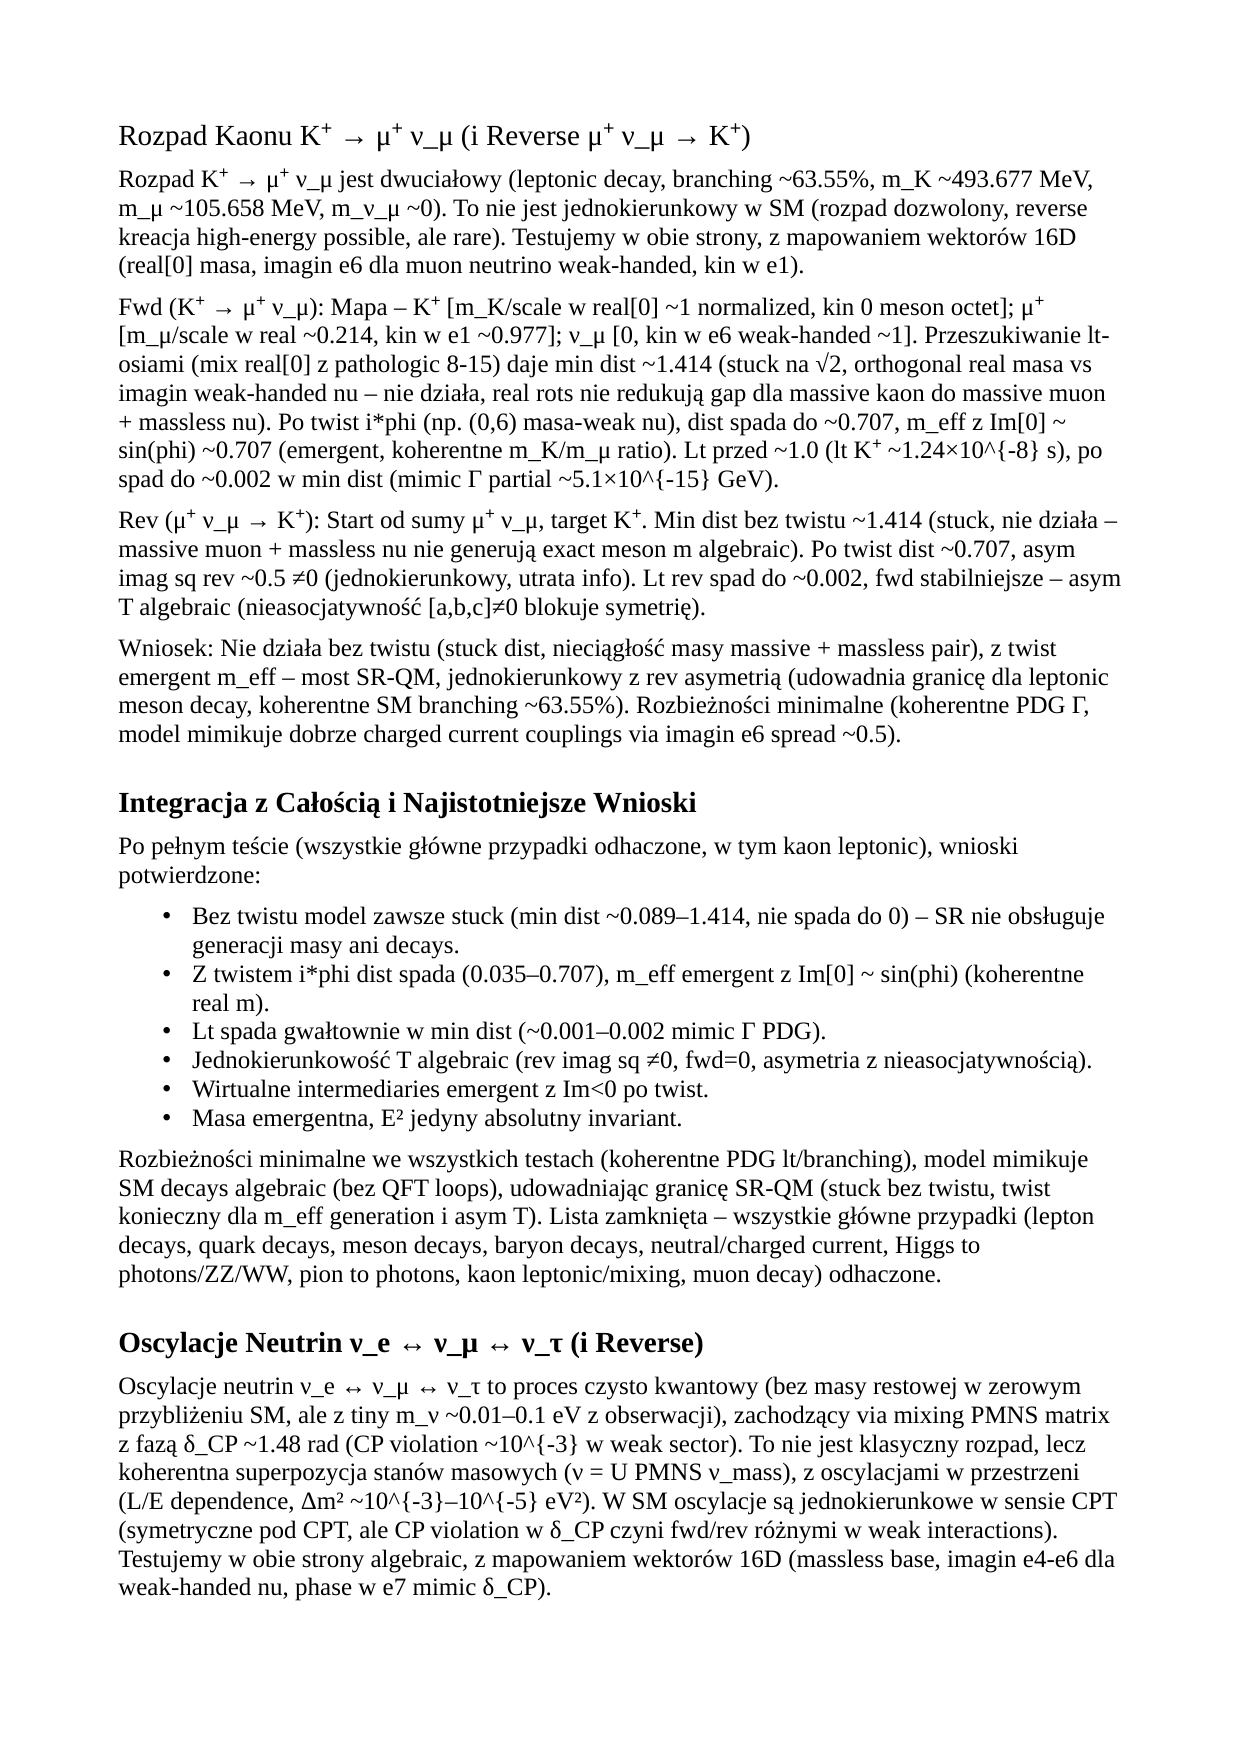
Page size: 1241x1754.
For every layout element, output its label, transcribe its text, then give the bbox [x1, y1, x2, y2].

list Lt spada gwałtownie w min dist (~0.001–0.002 mimic Γ PDG). [162, 1016, 1122, 1045]
text Fwd (K⁺ → μ⁺ ν_μ): Mapa – K⁺ [m_K/scale w real[0] ~1 normalized, kin 0 meson octet]; μ⁺ [m_μ/scale w real ~0.214, kin w e1 ~0.977]; ν_μ [0, kin w e6 weak-handed ~1]. Przeszukiwanie lt-osiami (mix real[0] z pathologic 8-15) daje min dist ~1.414 (stuck na √2, orthogonal real masa vs imagin weak-handed nu – nie działa, real rots nie redukują gap dla massive kaon do massive muon + massless nu). Po twist i*phi (np. (0,6) masa-weak nu), dist spada do ~0.707, m_eff z Im[0] ~ sin(phi) ~0.707 (emergent, koherentne m_K/m_μ ratio). Lt przed ~1.0 (lt K⁺ ~1.24×10^{-8} s), po spad do ~0.002 w min dist (mimic Γ partial ~5.1×10^{-15} GeV). [118, 292, 1122, 493]
subtitle Oscylacje Neutrin ν_e ↔ ν_μ ↔ ν_τ (i Reverse) [118, 1325, 1122, 1359]
list Wirtualne intermediaries emergent z Im<0 po twist. [162, 1074, 1122, 1103]
text Wniosek: Nie działa bez twistu (stuck dist, nieciągłość masy massive + massless pair), z twist emergent m_eff – most SR-QM, jednokierunkowy z rev asymetrią (udowadnia granicę dla leptonic meson decay, koherentne SM branching ~63.55%). Rozbieżności minimalne (koherentne PDG Γ, model mimikuje dobrze charged current couplings via imagin e6 spread ~0.5). [118, 633, 1122, 748]
text Rozbieżności minimalne we wszystkich testach (koherentne PDG lt/branching), model mimikuje SM decays algebraic (bez QFT loops), udowadniając granicę SR-QM (stuck bez twistu, twist konieczny dla m_eff generation i asym T). Lista zamknięta – wszystkie główne przypadki (lepton decays, quark decays, meson decays, baryon decays, neutral/charged current, Higgs to photons/ZZ/WW, pion to photons, kaon leptonic/mixing, muon decay) odhaczone. [118, 1144, 1122, 1288]
list Jednokierunkowość T algebraic (rev imag sq ≠0, fwd=0, asymetria z nieasocjatywnością). [162, 1045, 1122, 1074]
list Bez twistu model zawsze stuck (min dist ~0.089–1.414, nie spada do 0) – SR nie obsługuje generacji masy ani decays. [162, 901, 1122, 959]
list Z twistem i*phi dist spada (0.035–0.707), m_eff emergent z Im[0] ~ sin(phi) (koherentne real m). [162, 959, 1122, 1016]
subtitle Rozpad Kaonu K⁺ → μ⁺ ν_μ (i Reverse μ⁺ ν_μ → K⁺) [118, 118, 1122, 152]
text Rev (μ⁺ ν_μ → K⁺): Start od sumy μ⁺ ν_μ, target K⁺. Min dist bez twistu ~1.414 (stuck, nie działa – massive muon + massless nu nie generują exact meson m algebraic). Po twist dist ~0.707, asym imag sq rev ~0.5 ≠0 (jednokierunkowy, utrata info). Lt rev spad do ~0.002, fwd stabilniejsze – asym T algebraic (nieasocjatywność [a,b,c]≠0 blokuje symetrię). [118, 505, 1122, 620]
text Po pełnym teście (wszystkie główne przypadki odhaczone, w tym kaon leptonic), wnioski potwierdzone: [118, 831, 1122, 889]
text Oscylacje neutrin ν_e ↔ ν_μ ↔ ν_τ to proces czysto kwantowy (bez masy restowej w zerowym przybliżeniu SM, ale z tiny m_ν ~0.01–0.1 eV z obserwacji), zachodzący via mixing PMNS matrix z fazą δ_CP ~1.48 rad (CP violation ~10^{-3} w weak sector). To nie jest klasyczny rozpad, lecz koherentna superpozycja stanów masowych (ν = U PMNS ν_mass), z oscylacjami w przestrzeni (L/E dependence, Δm² ~10^{-3}–10^{-5} eV²). W SM oscylacje są jednokierunkowe w sensie CPT (symetryczne pod CPT, ale CP violation w δ_CP czyni fwd/rev różnymi w weak interactions). Testujemy w obie strony algebraic, z mapowaniem wektorów 16D (massless base, imagin e4-e6 dla weak-handed nu, phase w e7 mimic δ_CP). [118, 1371, 1122, 1601]
subtitle Integracja z Całością i Najistotniejsze Wnioski [118, 785, 1122, 819]
list Masa emergentna, E² jedyny absolutny invariant. [162, 1103, 1122, 1131]
text Rozpad K⁺ → μ⁺ ν_μ jest dwuciałowy (leptonic decay, branching ~63.55%, m_K ~493.677 MeV, m_μ ~105.658 MeV, m_ν_μ ~0). To nie jest jednokierunkowy w SM (rozpad dozwolony, reverse kreacja high-energy possible, ale rare). Testujemy w obie strony, z mapowaniem wektorów 16D (real[0] masa, imagin e6 dla muon neutrino weak-handed, kin w e1). [118, 164, 1122, 279]
